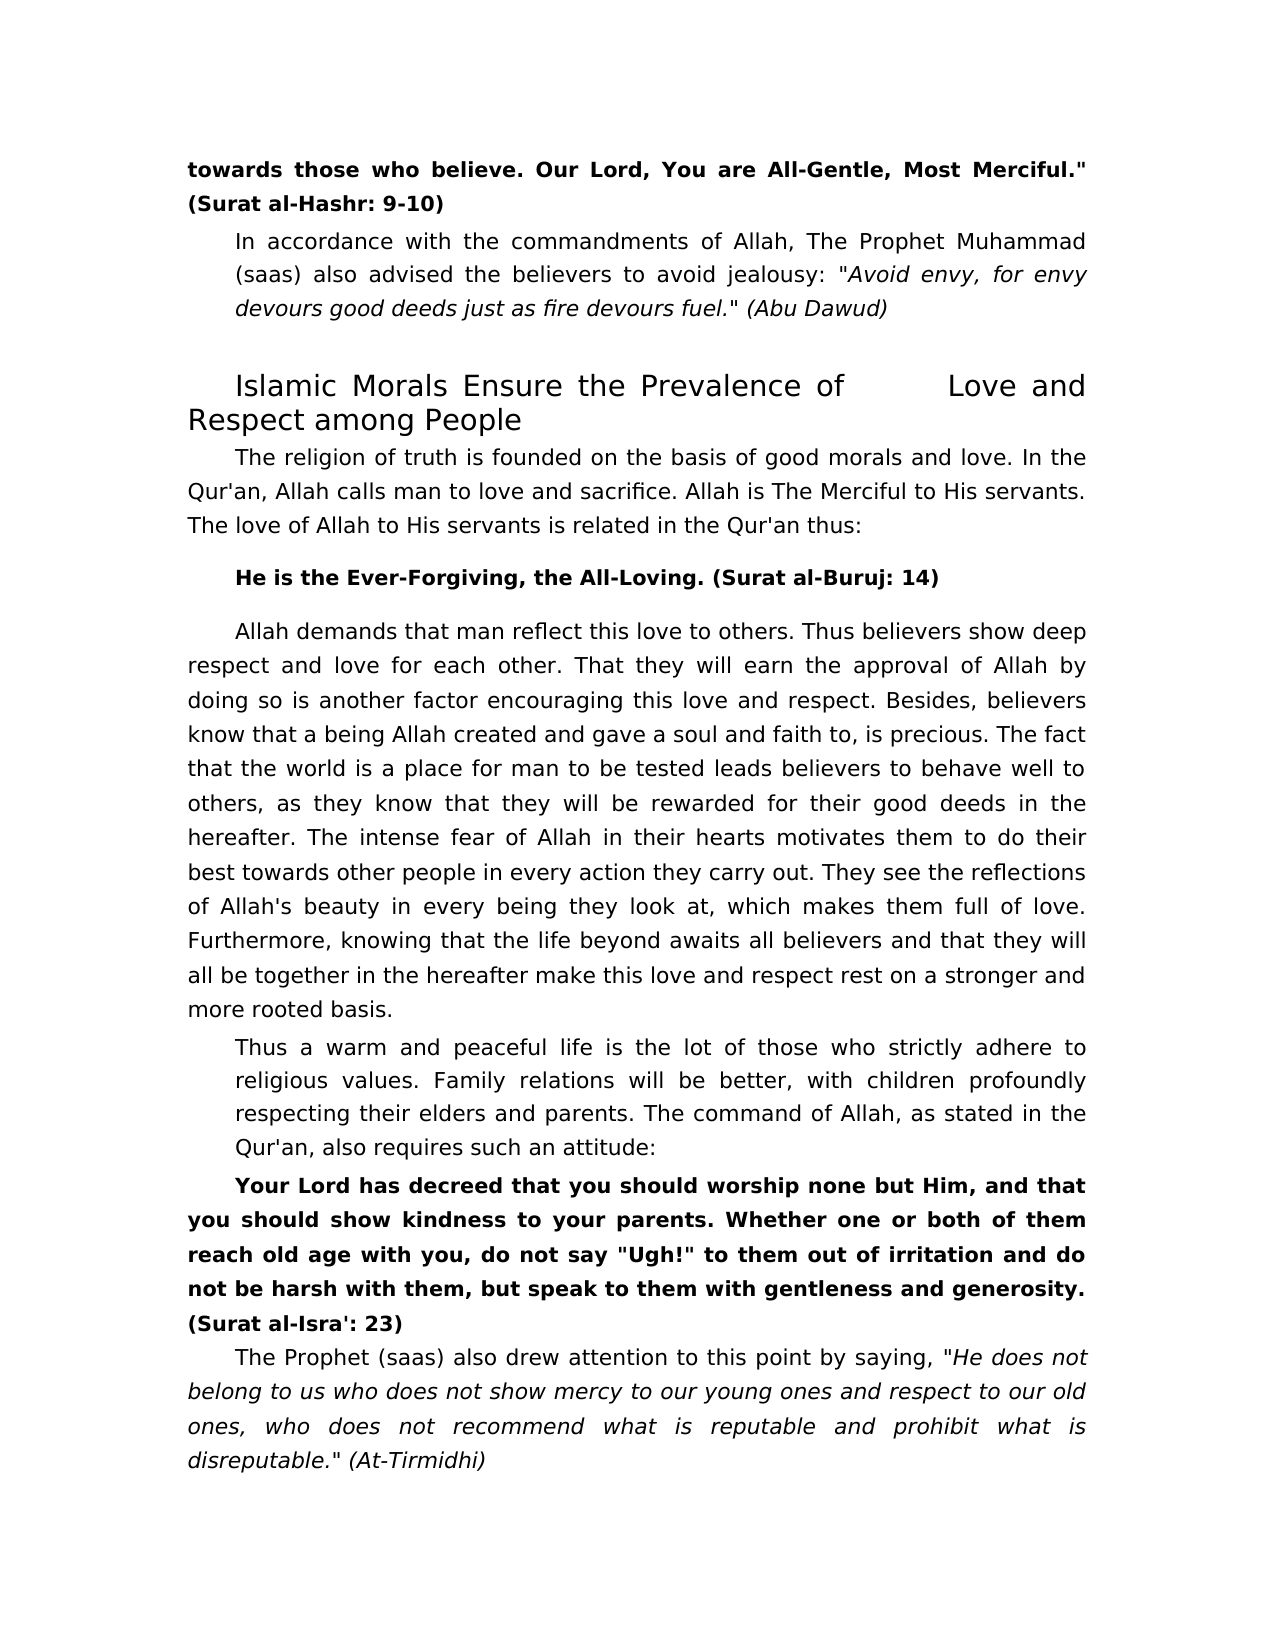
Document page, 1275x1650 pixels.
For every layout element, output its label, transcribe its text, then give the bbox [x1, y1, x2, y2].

text Your Lord has decreed that you should worship none but Him, and that you should show kindness to your parents. Whether one or both of them reach old age with you, do not say "Ugh!" to them out of irritation and do not be harsh with them, but speak to them with gentleness and generosity. (Surat al-Isra': 23) [187, 1166, 1087, 1338]
text The religion of truth is founded on the basis of good morals and love. In the Qur'an, Allah calls man to love and sacrifice. Allah is The Merciful to His servants. The love of Allah to His servants is related in the Qur'an thus: [187, 437, 1087, 541]
text In accordance with the commandments of Allah, The Prophet Muhammad (saas) also advised the believers to avoid jealousy: "Avoid envy, for envy devours good deeds just as fire devours fuel." (Abu Dawud) [235, 223, 1087, 323]
text He is the Ever-Forgiving, the All-Loving. (Surat al-Buruj: 14) [187, 552, 1087, 594]
text Islamic Morals Ensure the Prevalence of Love and Respect among People [187, 369, 1087, 437]
text towards those who believe. Our Lord, You are All-Gentle, Most Merciful." (Surat al-Hashr: 9-10) [187, 150, 1087, 219]
text The Prophet (saas) also drew attention to this point by saying, "He does not belong to us who does not show mercy to our young ones and respect to our old ones, who does not recommend what is reputable and prohibit what is disreputable." (At-Tirmidhi) [187, 1338, 1087, 1475]
text Thus a warm and peaceful life is the lot of those who strictly adhere to religious values. Family relations will be better, with children profoundly respecting their elders and parents. The command of Allah, as stated in the Qur'an, also requires such an attitude: [235, 1028, 1087, 1162]
text Allah demands that man reflect this love to others. Thus believers show deep respect and love for each other. That they will earn the approval of Allah by doing so is another factor encouraging this love and respect. Besides, believers know that a being Allah created and gave a soul and faith to, is precious. The fact that the world is a place for man to be tested leads believers to behave well to others, as they know that they will be rewarded for their good deeds in the hereafter. The intense fear of Allah in their hearts motivates them to do their best towards other people in every action they carry out. They see the reflections of Allah's beauty in every being they look at, which makes them full of love. Furthermore, knowing that the life beyond awaits all believers and that they will all be together in the hereafter make this love and respect rest on a stronger and more rooted basis. [187, 612, 1087, 1024]
